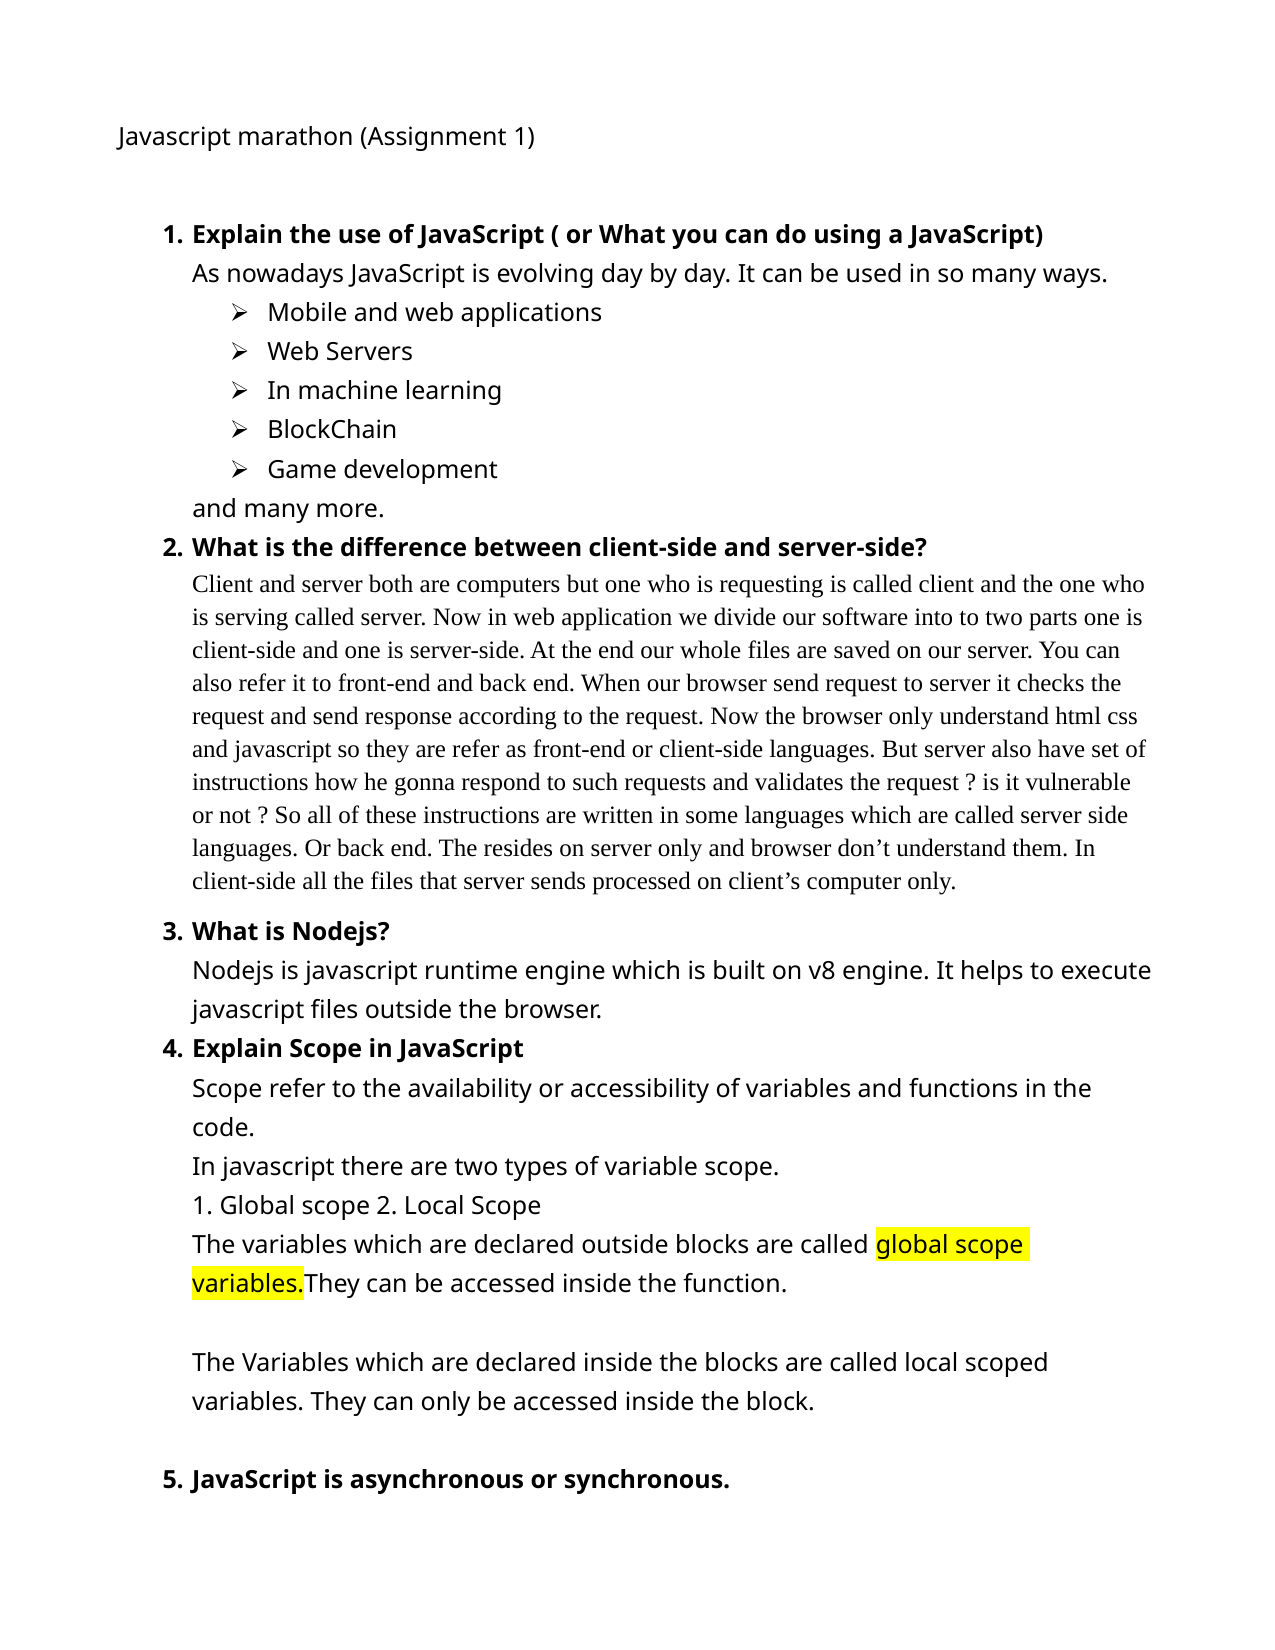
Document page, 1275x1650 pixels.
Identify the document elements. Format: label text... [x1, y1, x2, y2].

list Explain Scope in JavaScript [162, 1031, 1157, 1065]
list BlockChain [229, 412, 1157, 446]
text and many more. [118, 490, 1157, 524]
list Mobile and web applications [229, 294, 1157, 329]
list The Variables which are declared inside the blocks are called local scoped variables. They can only be accessed inside the block. [162, 1344, 1157, 1418]
list Scope refer to the availability or accessibility of variables and functions in the code. [162, 1070, 1157, 1143]
list Nodejs is javascript runtime engine which is built on v8 engine. It helps to execute javascript files outside the browser. [162, 953, 1157, 1026]
list Client and server both are computers but one who is requesting is called client and the one who is serving called server. Now in web application we divide our software into to two parts one is client-side and one is server-side. At the end our whole files are saved on our server. You can also refer it to front-end and back end. When our browser send request to server it checks the request and send response according to the request. Now the browser only understand html css and javascript so they are refer as front-end or client-side languages. But server also have set of instructions how he gonna respond to such requests and validates the request ? is it vulnerable or not ? So all of these instructions are written in some languages which are called server side languages. Or back end. The resides on server only and browser don’t understand them. In client-side all the files that server sends processed on client’s computer only. [162, 569, 1157, 895]
list As nowadays JavaScript is evolving day by day. It can be used in so many ways. [162, 255, 1157, 289]
list 1. Global scope 2. Local Scope [162, 1188, 1157, 1222]
list Game development [229, 451, 1157, 485]
list What is the difference between client-side and server-side? [162, 529, 1157, 564]
list Web Servers [229, 334, 1157, 368]
list What is Nodejs? [162, 913, 1157, 948]
list In javascript there are two types of variable scope. [162, 1148, 1157, 1183]
list JavaScript is asynchronous or synchronous. [162, 1462, 1157, 1496]
list In machine learning [229, 373, 1157, 407]
list The variables which are declared outside blocks are called global scope variables.They can be accessed inside the function. [162, 1227, 1157, 1300]
list Explain the use of JavaScript ( or What you can do using a JavaScript) [162, 216, 1157, 250]
